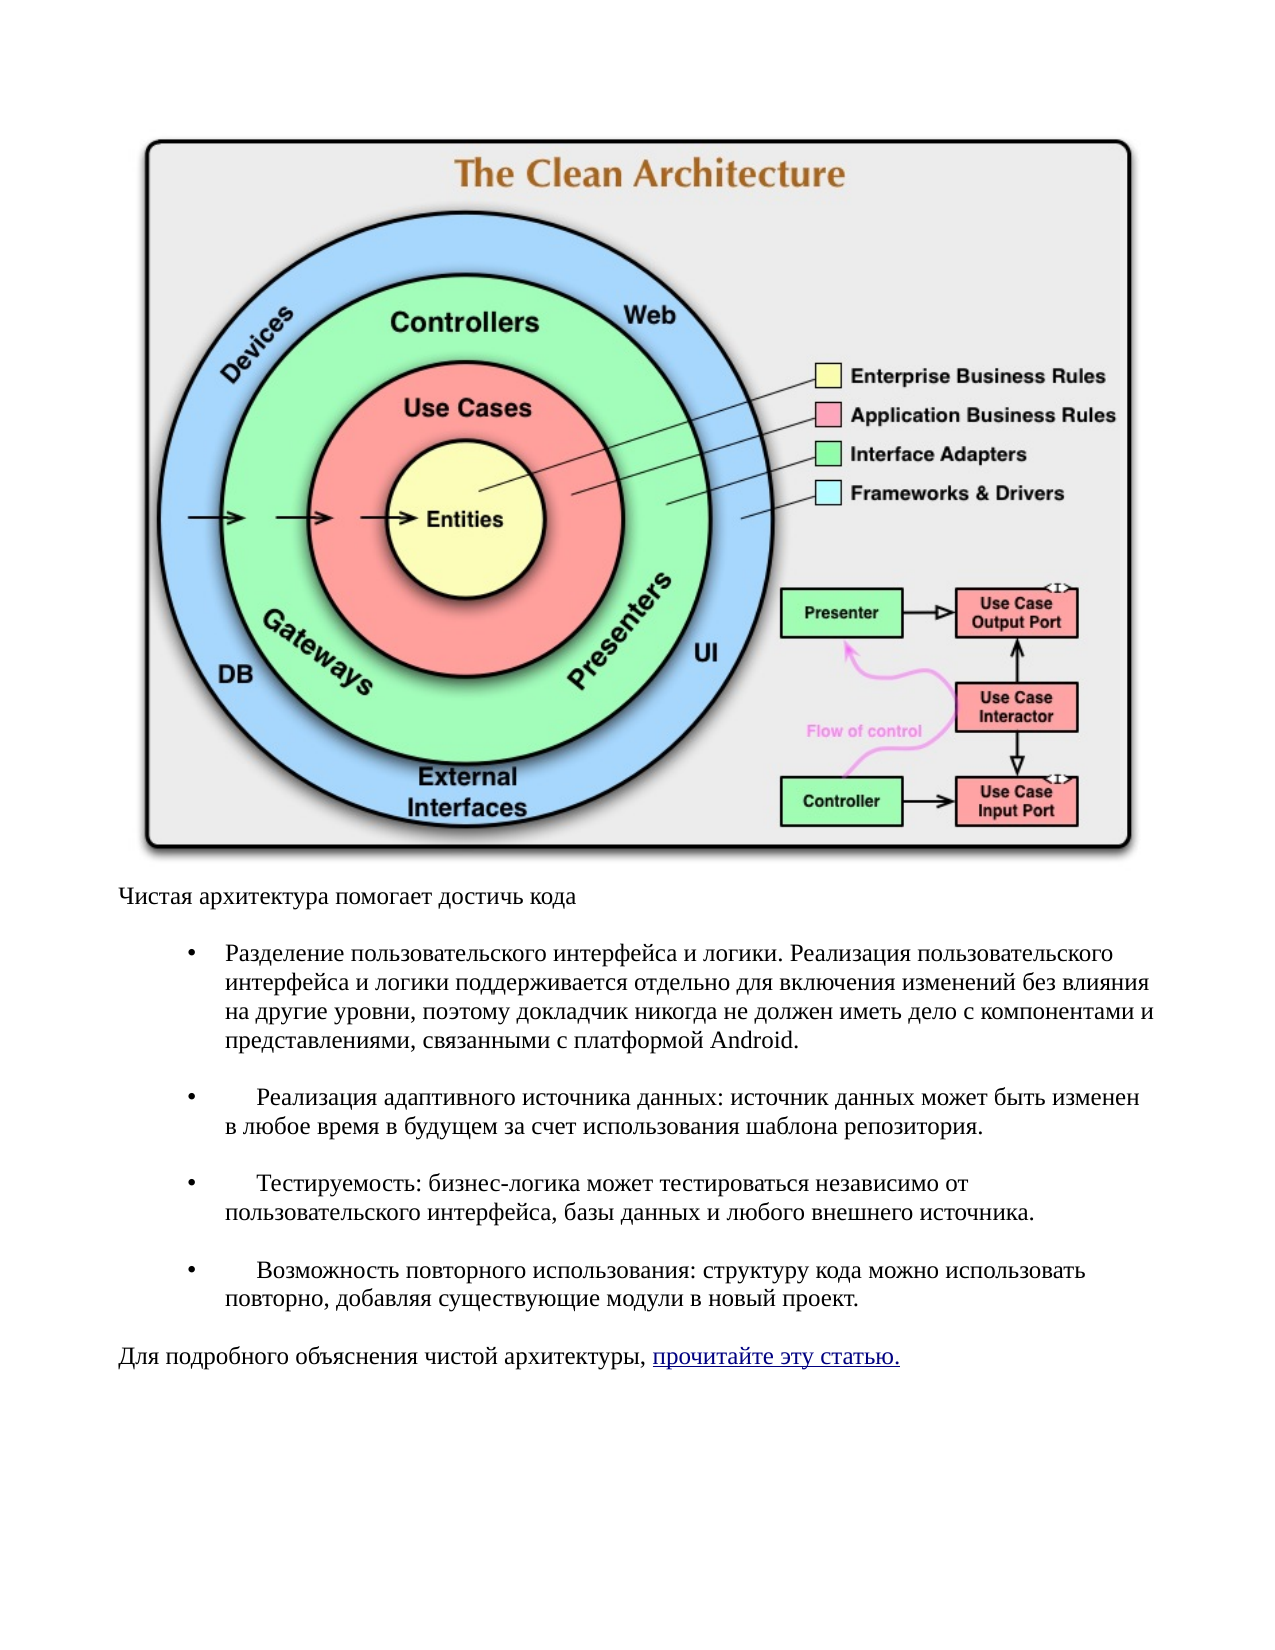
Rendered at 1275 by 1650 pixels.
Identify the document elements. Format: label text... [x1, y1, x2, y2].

list Реализация адаптивного источника данных: источник данных может быть изменен в любое время в будущем за счет использования шаблона репозитория. [187, 1082, 1157, 1140]
text Чистая архитектура помогает достичь кода [118, 881, 1157, 910]
list Возможность повторного использования: структуру кода можно использовать повторно, добавляя существующие модули в новый проект. [187, 1255, 1157, 1312]
picture [118, 118, 1157, 881]
list Разделение пользовательского интерфейса и логики. Реализация пользовательского интерфейса и логики поддерживается отдельно для включения изменений без влияния на другие уровни, поэтому докладчик никогда не должен иметь дело с компонентами и представлениями, связанными с платформой Android. [187, 938, 1157, 1053]
text Для подробного объяснения чистой архитектуры, прочитайте эту статью. [118, 1341, 1157, 1370]
list Тестируемость: бизнес-логика может тестироваться независимо от пользовательского интерфейса, базы данных и любого внешнего источника. [187, 1168, 1157, 1226]
